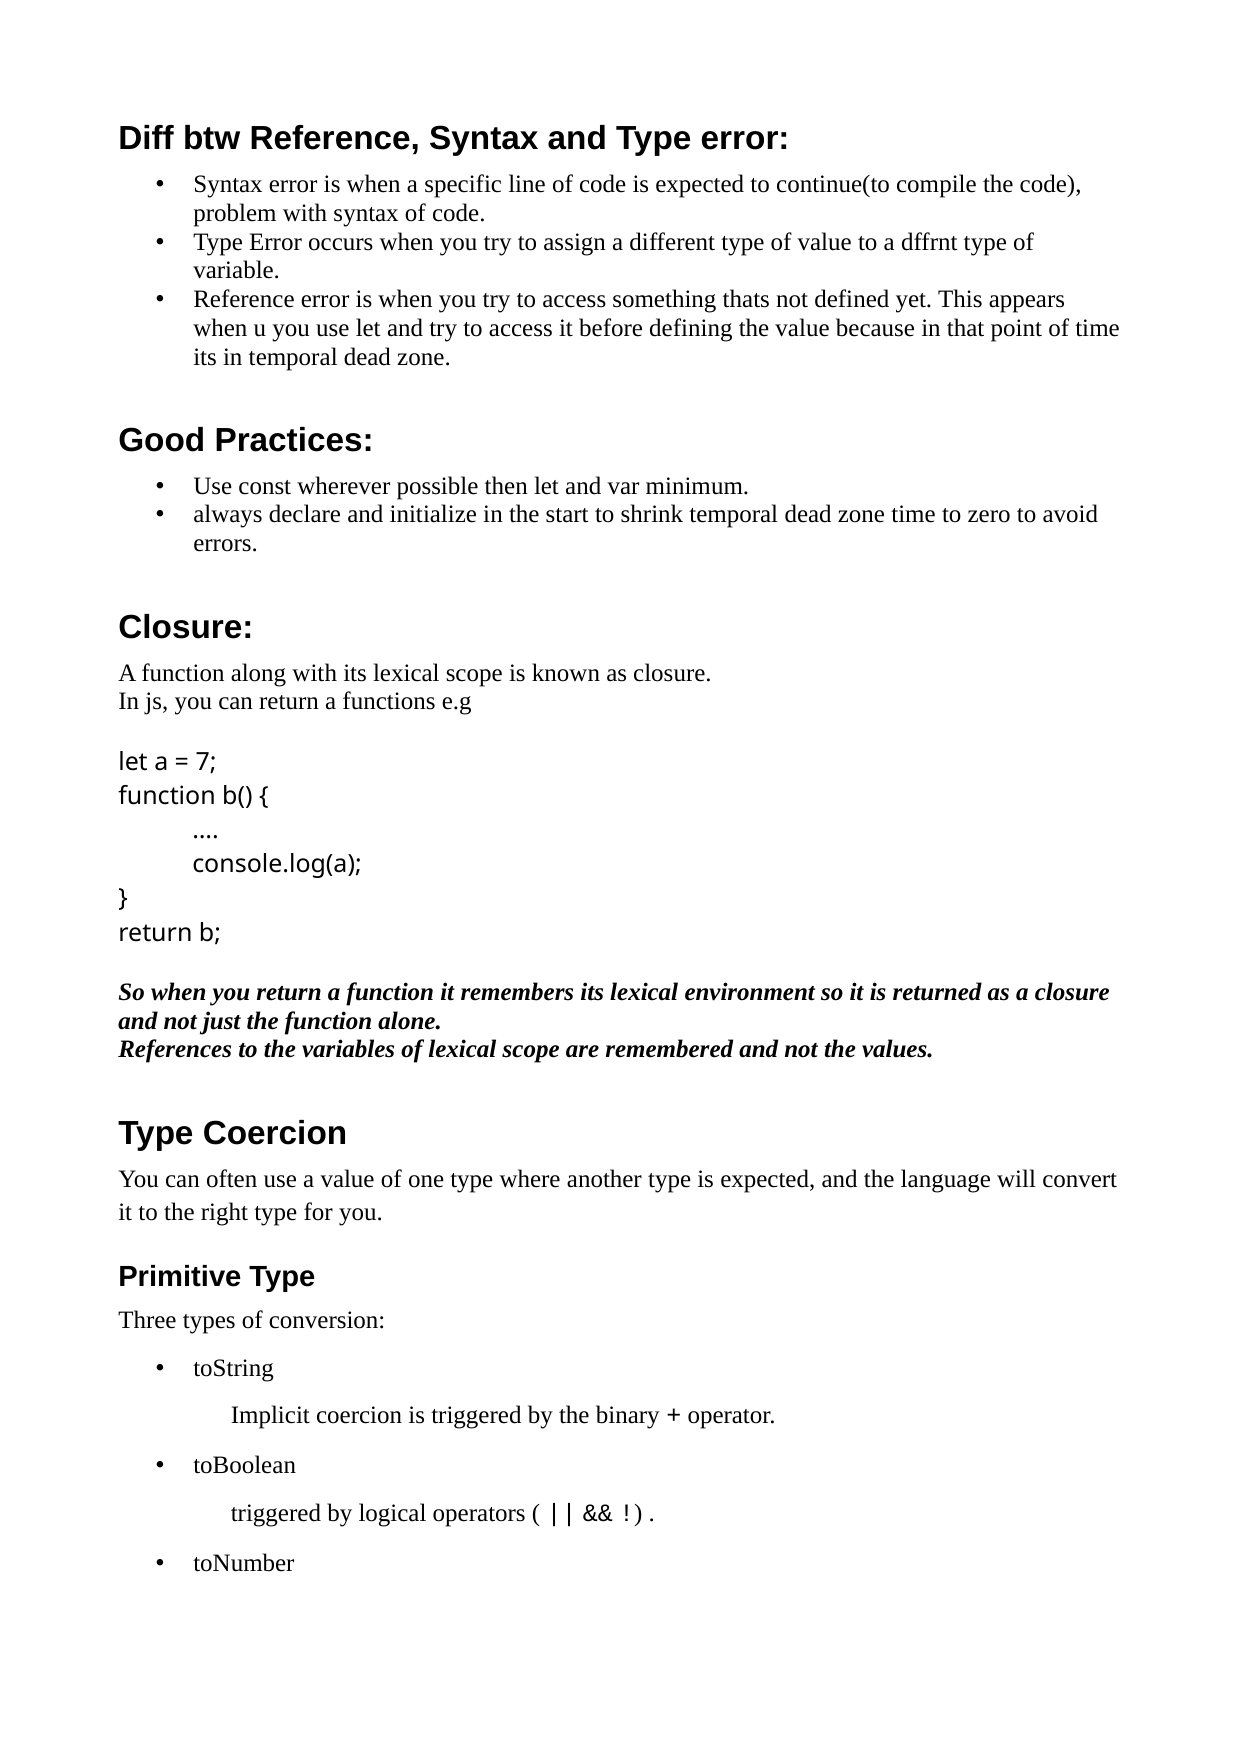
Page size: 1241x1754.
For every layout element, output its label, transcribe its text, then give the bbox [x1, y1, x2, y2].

list Use const wherever possible then let and var minimum. [156, 471, 1122, 499]
list toBoolean [156, 1450, 1122, 1479]
list triggered by logical operators ( || && !) . [193, 1498, 1122, 1529]
text You can often use a value of one type where another type is expected, and the language will convert it to the right type for you. [118, 1164, 1122, 1226]
text Three types of conversion: [118, 1305, 1122, 1334]
subtitle Primitive Type [118, 1259, 1122, 1292]
text References to the variables of lexical scope are remembered and not the values. [118, 1034, 1122, 1063]
text In js, you can return a functions e.g [118, 686, 1122, 715]
text let a = 7; [118, 744, 1122, 778]
text A function along with its lexical scope is known as closure. [118, 658, 1122, 686]
list toNumber [156, 1548, 1122, 1577]
list always declare and initialize in the start to shrink temporal dead zone time to zero to avoid errors. [156, 499, 1122, 557]
list Syntax error is when a specific line of code is expected to continue(to compile the code), problem with syntax of code. [156, 169, 1122, 227]
text return b; [118, 914, 1122, 948]
text function b() { [118, 778, 1122, 812]
list Implicit coercion is triggered by the binary + operator. [193, 1400, 1122, 1431]
text console.log(a); [118, 846, 1122, 880]
text …. [118, 812, 1122, 846]
list toString [156, 1353, 1122, 1381]
text So when you return a function it remembers its lexical environment so it is returned as a closure and not just the function alone. [118, 977, 1122, 1034]
subtitle Type Coercion [118, 1113, 1122, 1151]
text } [118, 880, 1122, 914]
list Type Error occurs when you try to assign a different type of value to a dffrnt type of variable. [156, 227, 1122, 284]
subtitle Diff btw Reference, Syntax and Type error: [118, 118, 1122, 157]
list Reference error is when you try to access something thats not defined yet. This appears when u you use let and try to access it before defining the value because in that point of time its in temporal dead zone. [156, 284, 1122, 370]
subtitle Good Practices: [118, 420, 1122, 458]
subtitle Closure: [118, 607, 1122, 645]
